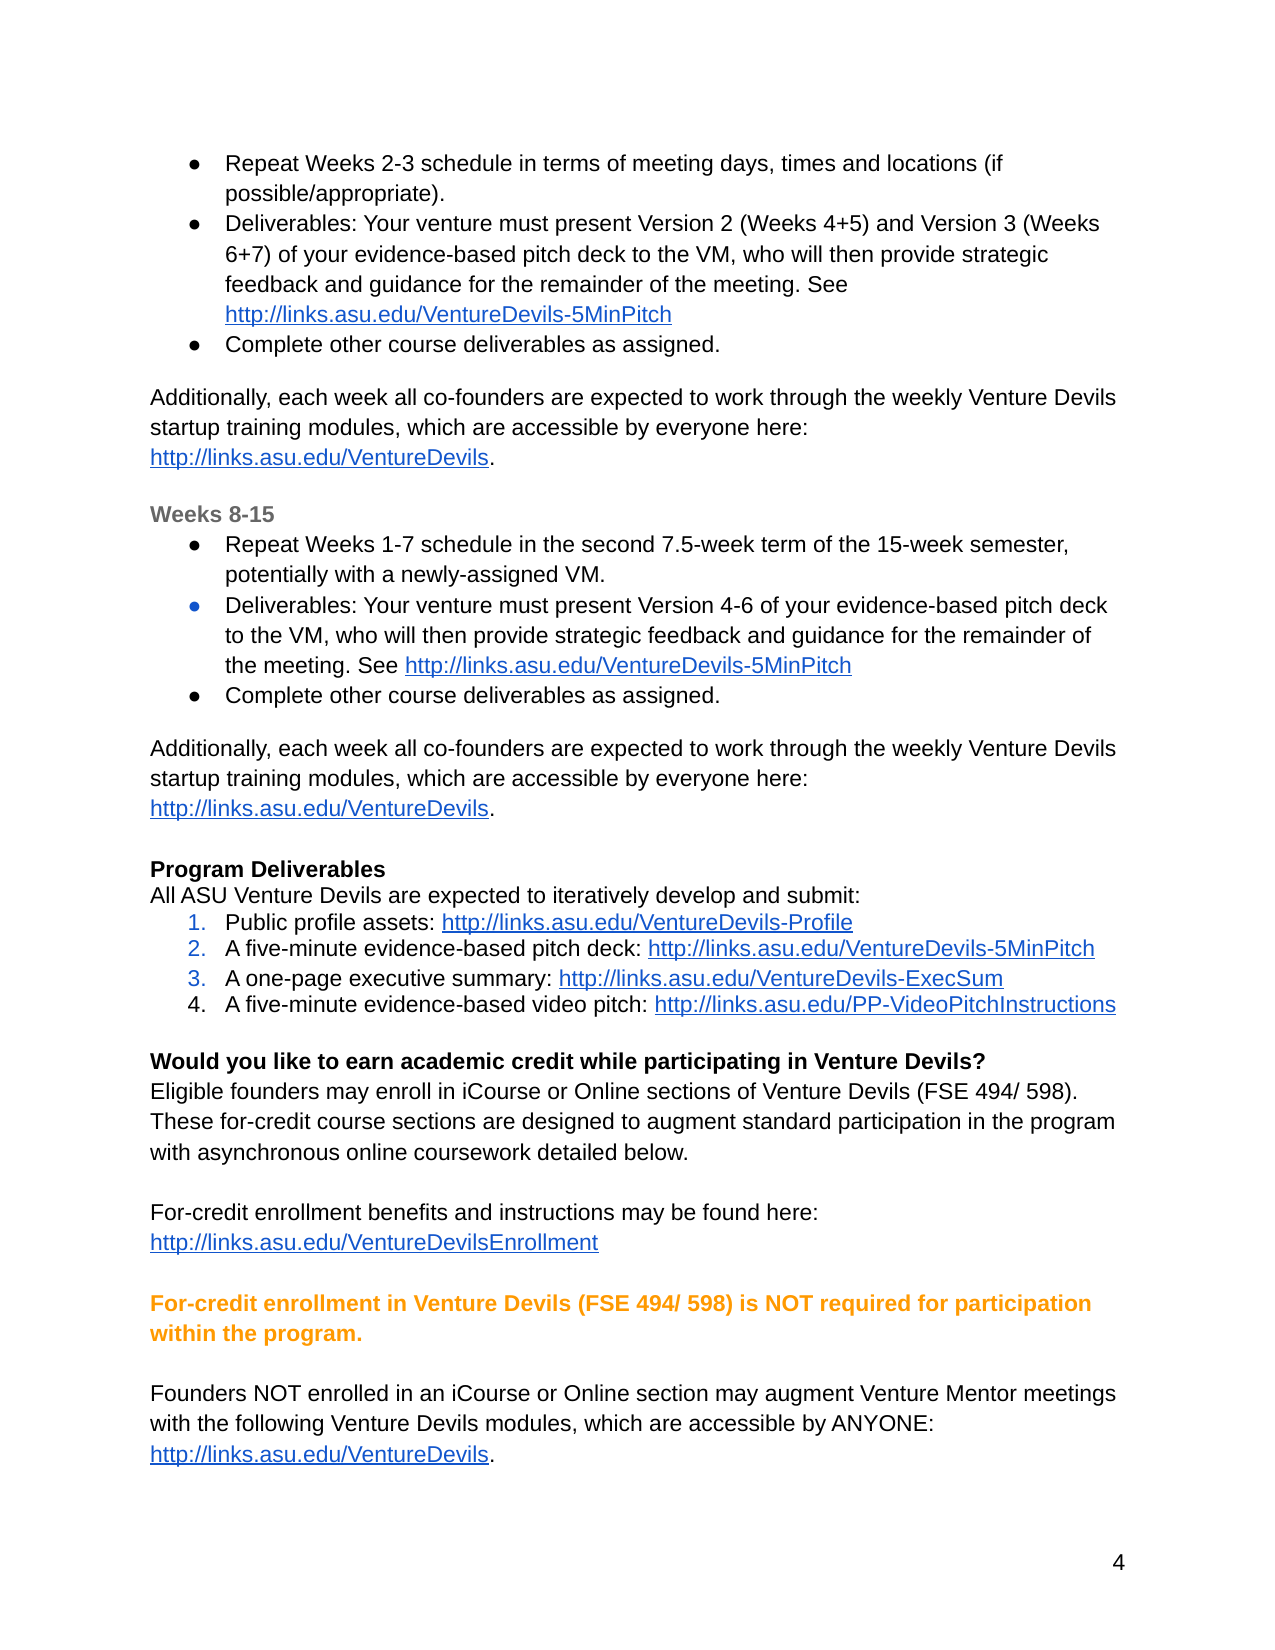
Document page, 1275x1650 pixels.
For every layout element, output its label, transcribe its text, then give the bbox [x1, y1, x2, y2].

list Public profile assets: http://links.asu.edu/VentureDevils-Profile [187, 908, 1125, 935]
list Deliverables: Your venture must present Version 4-6 of your evidence-based pitch deck to the VM, who will then provide strategic feedback and guidance for the remainder of the meeting. See http://links.asu.edu/VentureDevils-5MinPitch [187, 592, 1125, 678]
list A five-minute evidence-based video pitch: http://links.asu.edu/PP-VideoPitchInstructions [187, 991, 1125, 1018]
text Additionally, each week all co-founders are expected to work through the weekly Venture Devils startup training modules, which are accessible by everyone here: http://links.asu.edu/VentureDevils. [150, 735, 1125, 822]
text Weeks 8-15 [150, 501, 1125, 527]
list Repeat Weeks 1-7 schedule in the second 7.5-week term of the 15-week semester, potentially with a newly-assigned VM. [187, 531, 1125, 588]
text For-credit enrollment benefits and instructions may be found here: http://links.asu.edu/VentureDevilsEnrollment [150, 1199, 1125, 1256]
text Founders NOT enrolled in an iCourse or Online section may augment Venture Mentor meetings with the following Venture Devils modules, which are accessible by ANYONE: http://links.asu.edu/VentureDevils. [150, 1380, 1125, 1467]
text Eligible founders may enroll in iCourse or Online sections of Venture Devils (FSE 494/ 598). These for-credit course sections are designed to augment standard participation in the program with asynchronous online coursework detailed below. [150, 1078, 1125, 1165]
list A one-page executive summary: http://links.asu.edu/VentureDevils-ExecSum [187, 965, 1125, 991]
text Additionally, each week all co-founders are expected to work through the weekly Venture Devils startup training modules, which are accessible by everyone here: http://links.asu.edu/VentureDevils. [150, 384, 1125, 471]
text For-credit enrollment in Venture Devils (FSE 494/ 598) is NOT required for participation within the program. [150, 1289, 1125, 1346]
text Program Deliverables [150, 856, 1125, 882]
list Complete other course deliverables as assigned. [187, 331, 1125, 358]
text All ASU Venture Devils are expected to iteratively develop and submit: [150, 882, 1125, 908]
list A five-minute evidence-based pitch deck: http://links.asu.edu/VentureDevils-5MinPitch [187, 935, 1125, 961]
text Would you like to earn academic credit while participating in Venture Devils? [150, 1048, 1125, 1074]
list Complete other course deliverables as assigned. [187, 682, 1125, 708]
list Repeat Weeks 2-3 schedule in terms of meeting days, times and locations (if possible/appropriate). [187, 150, 1125, 207]
list Deliverables: Your venture must present Version 2 (Weeks 4+5) and Version 3 (Weeks 6+7) of your evidence-based pitch deck to the VM, who will then provide strategic feedback and guidance for the remainder of the meeting. See http://links.asu.edu/VentureDevils-5MinPitch [187, 210, 1125, 327]
